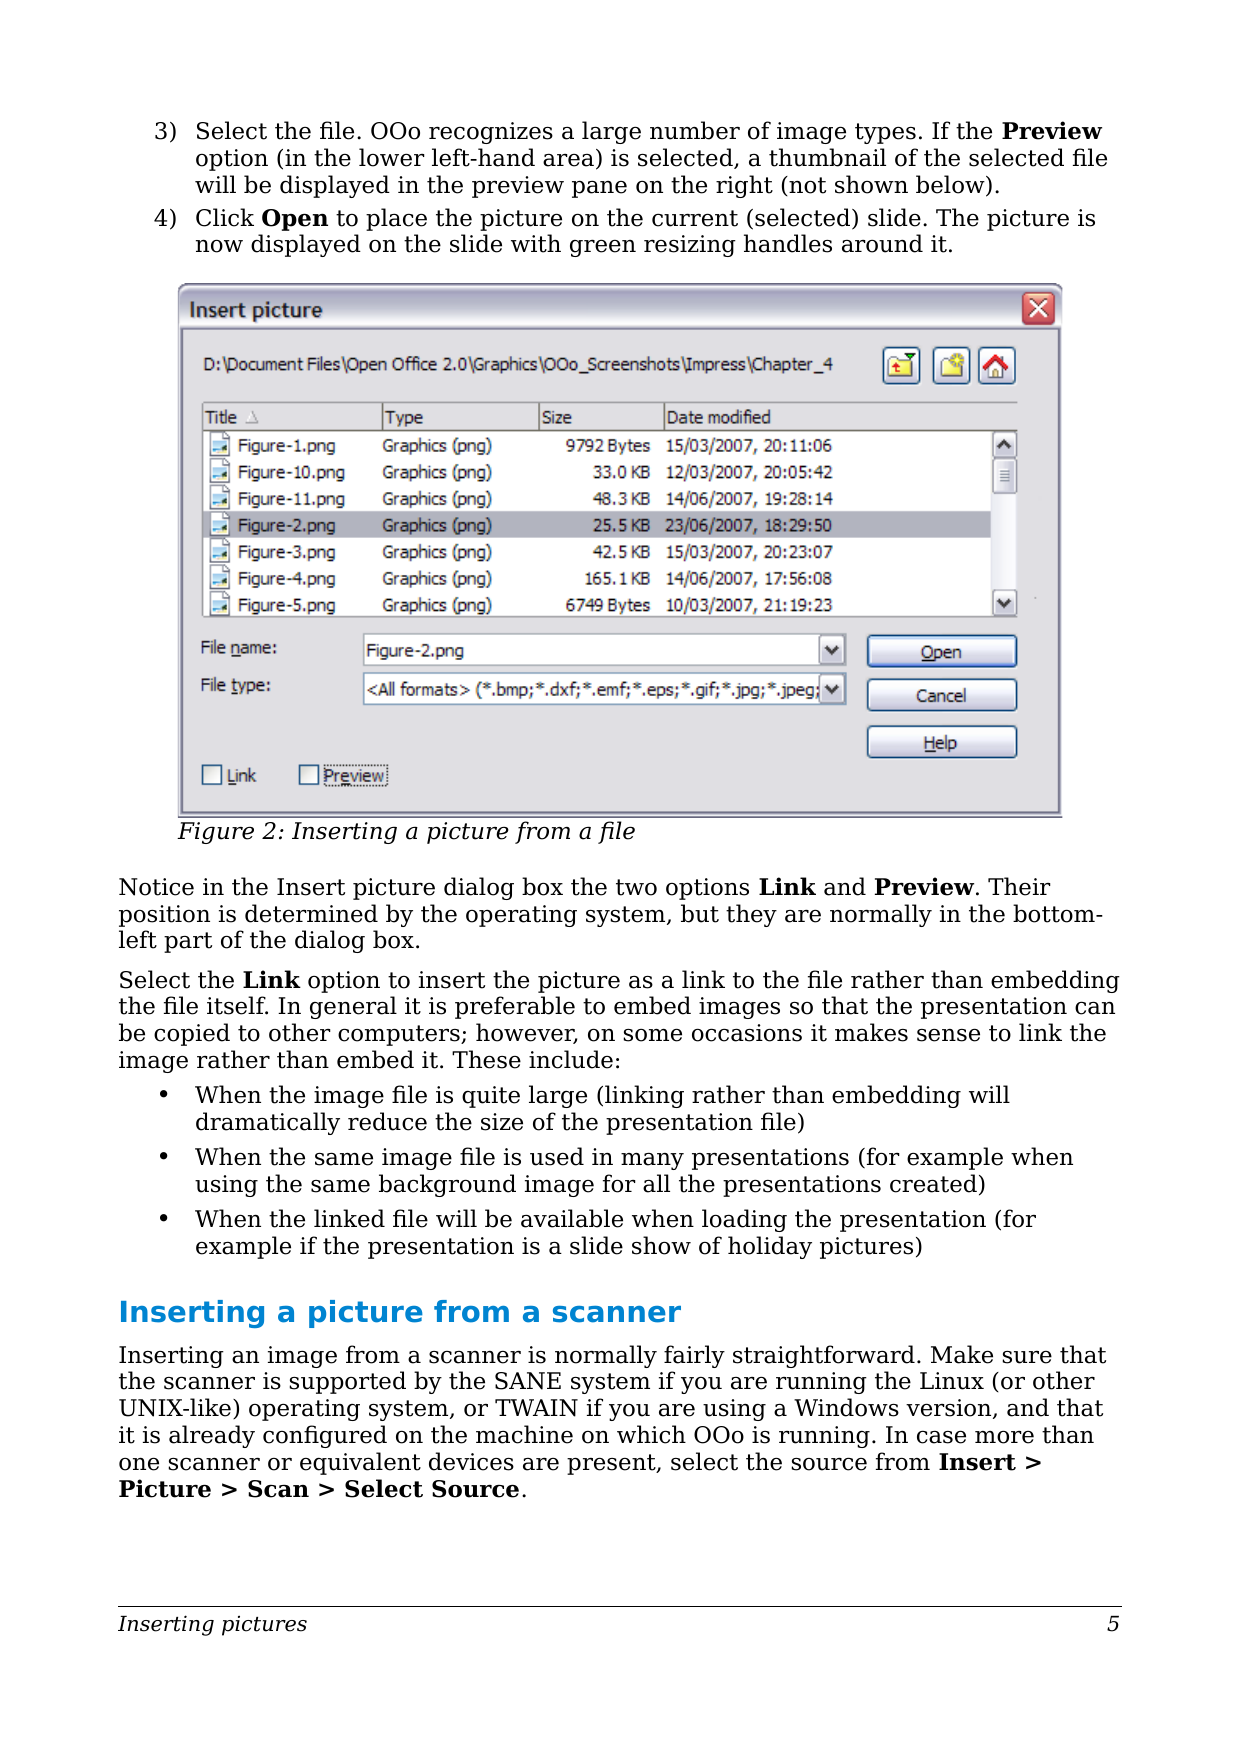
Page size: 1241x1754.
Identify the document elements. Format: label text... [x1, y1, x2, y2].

text Figure 2: Inserting a picture from a file [178, 818, 1062, 844]
list When the linked file will be available when loading the presentation (for example if the presentation is a slide show of holiday pictures) [156, 1204, 1122, 1260]
subtitle Inserting a picture from a scanner [118, 1295, 1122, 1329]
list Select the Link option to insert the picture as a link to the file rather than embedding the file itself. In general it is preferable to embed images so that the presentation can be copied to other computers; however, on some occasions it makes sense to link the image rather than embed it. These include: [118, 967, 1122, 1073]
text Inserting an image from a scanner is normally fairly straightforward. Make sure that the scanner is supported by the SANE system if you are running the Linux (or other UNIX-like) operating system, or TWAIN if you are using a Windows version, and that it is already configured on the machine on which OOo is running. In case more than one scanner or equivalent devices are present, select the source from Insert > Picture > Scan > Select Source. [118, 1342, 1122, 1502]
text Notice in the Insert picture dialog box the two options Link and Preview. Their position is determined by the operating system, but they are normally in the bottom-left part of the dialog box. [118, 874, 1122, 954]
picture [177, 283, 1063, 818]
list When the same image file is used in many presentations (for example when using the same background image for all the presentations created) [156, 1142, 1122, 1198]
list Select the file. OOo recognizes a large number of image types. If the Preview option (in the lower left-hand area) is selected, a thumbnail of the selected file will be displayed in the preview pane on the right (not shown below). [177, 118, 1122, 198]
list Click Open to place the picture on the current (selected) slide. The picture is now displayed on the slide with green resizing handles around it. [177, 205, 1122, 258]
list When the image file is quite large (linking rather than embedding will dramatically reduce the size of the presentation file) [156, 1080, 1122, 1136]
